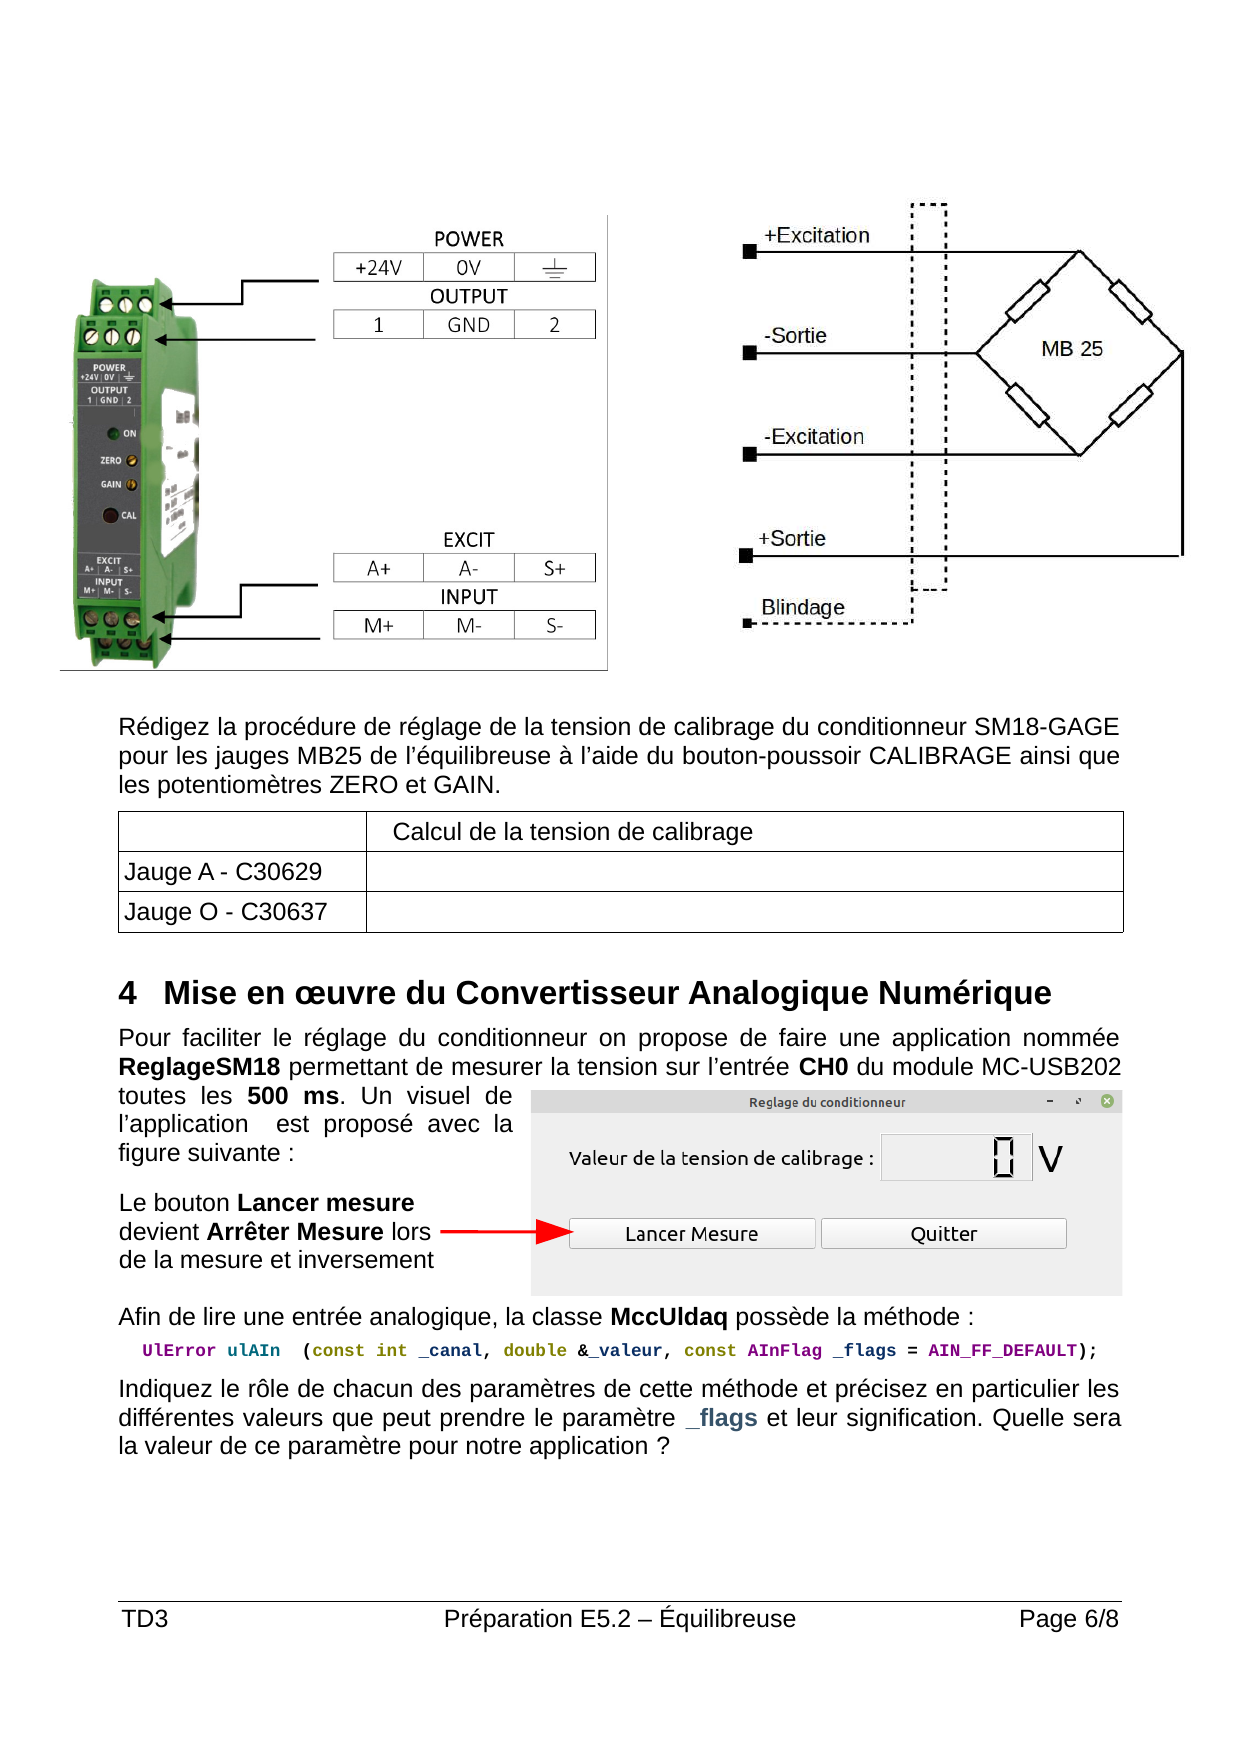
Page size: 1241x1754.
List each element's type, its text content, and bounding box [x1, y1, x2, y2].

picture [530, 1090, 1123, 1296]
table_cell Jauge A - C30629 [119, 852, 366, 891]
text Indiquez le rôle de chacun des paramètres de cette méthode et précisez en particulier les différentes valeurs que peut prendre le paramètre _flags et leur signification. Quelle sera la valeur de ce paramètre pour notre application ? [118, 1374, 1122, 1460]
table_header Calcul de la tension de calibrage [367, 812, 1123, 851]
picture [716, 189, 1198, 637]
text Afin de lire une entrée analogique, la classe MccUldaq possède la méthode : [118, 1301, 1122, 1330]
text Rédigez la procédure de réglage de la tension de calibrage du conditionneur SM18-GAGE pour les jauges MB25 de l’équilibreuse à l’aide du bouton-poussoir CALIBRAGE ainsi que les potentiomètres ZERO et GAIN. [118, 712, 1122, 798]
subtitle Mise en œuvre du Convertisseur Analogique Numérique [118, 973, 1122, 1011]
picture [59, 215, 608, 671]
table_cell [367, 892, 1123, 932]
text UlError ulAIn (const int _canal, double &_valeur, const AInFlag _flags = AIN_FF_DEFAULT); [118, 1342, 1122, 1362]
table_cell [367, 852, 1123, 891]
table_header [119, 812, 366, 851]
table_cell Jauge O - C30637 [119, 892, 366, 932]
text Pour faciliter le réglage du conditionneur on propose de faire une application nommée ReglageSM18 permettant de mesurer la tension sur l’entrée CH0 du module MC-USB202 toutes les 500 ms. Un visuel de l’application est proposé avec la figure suivante : [118, 1023, 1122, 1167]
